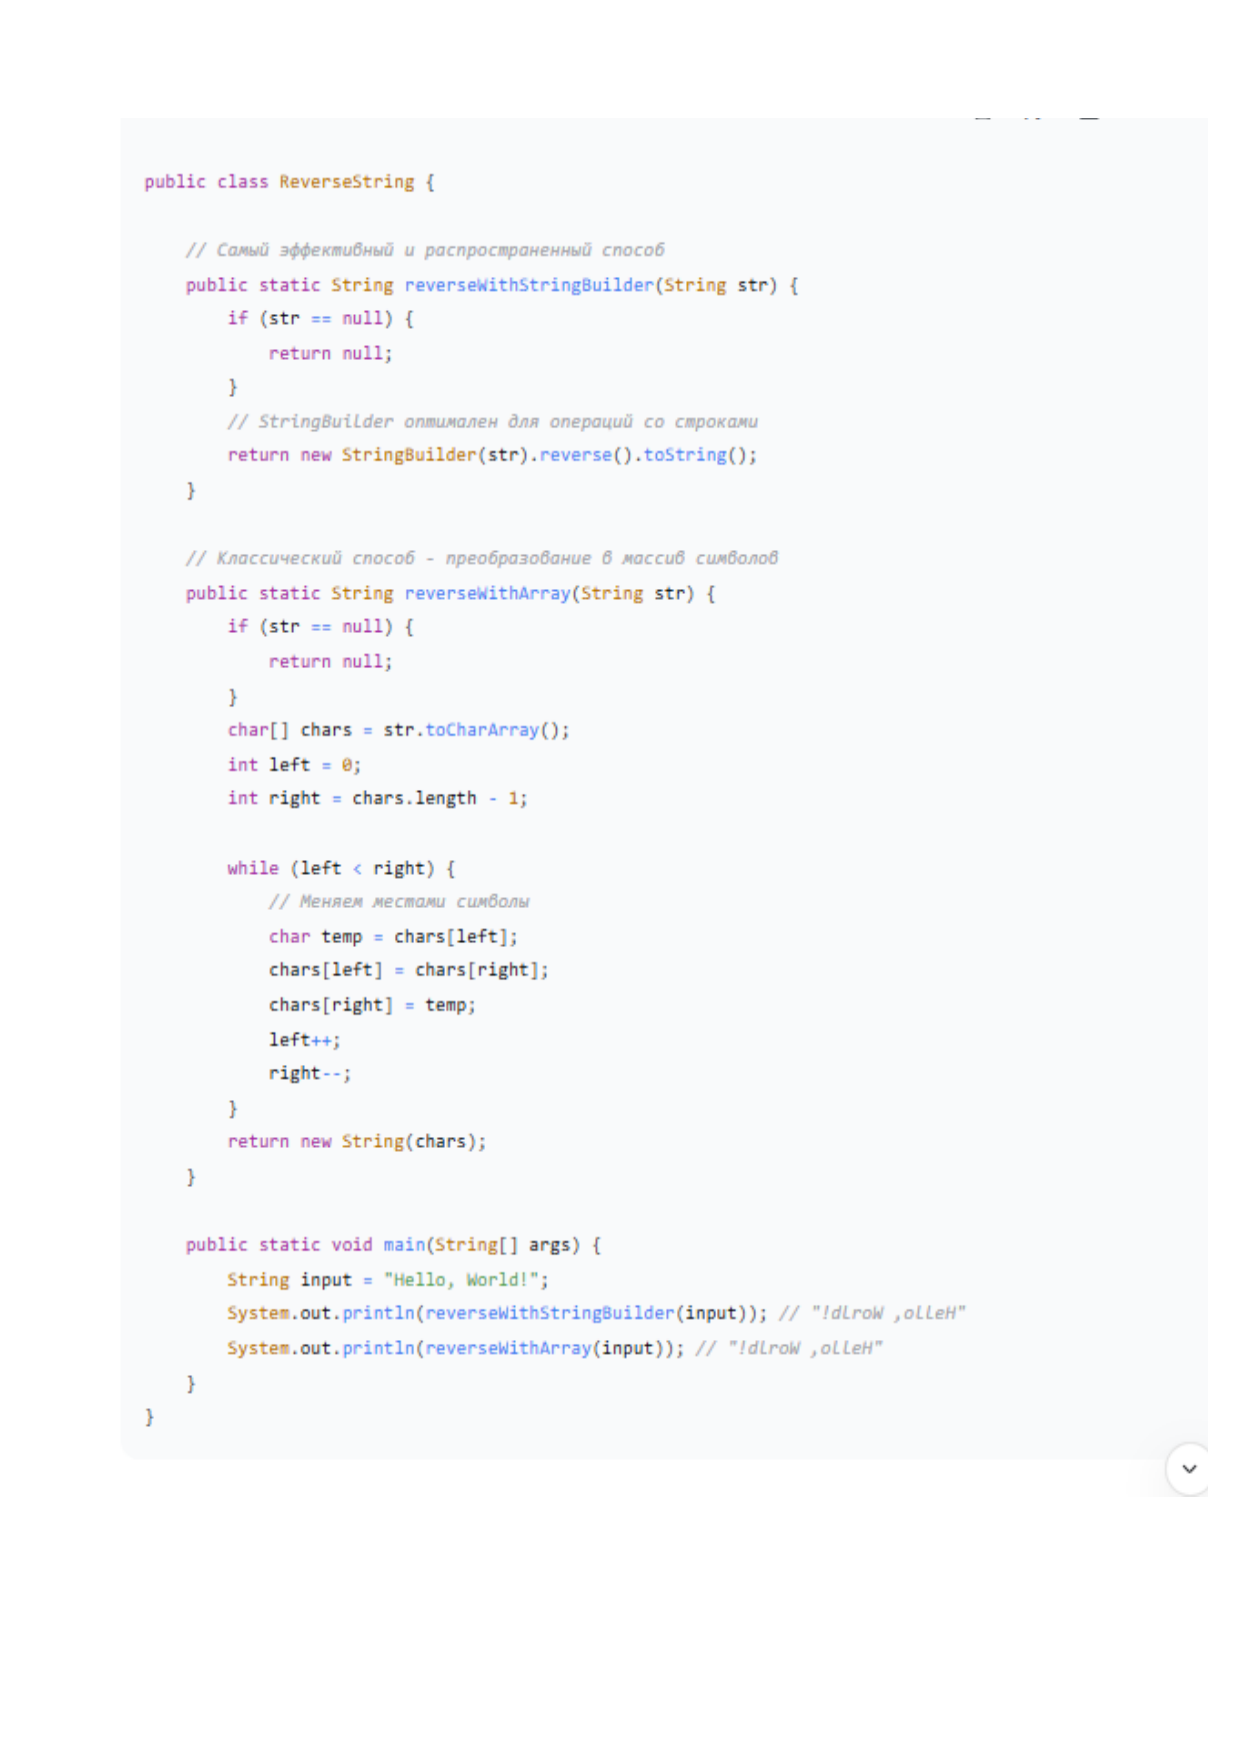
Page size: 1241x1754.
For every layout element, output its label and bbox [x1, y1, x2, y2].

picture [32, 118, 1208, 1497]
